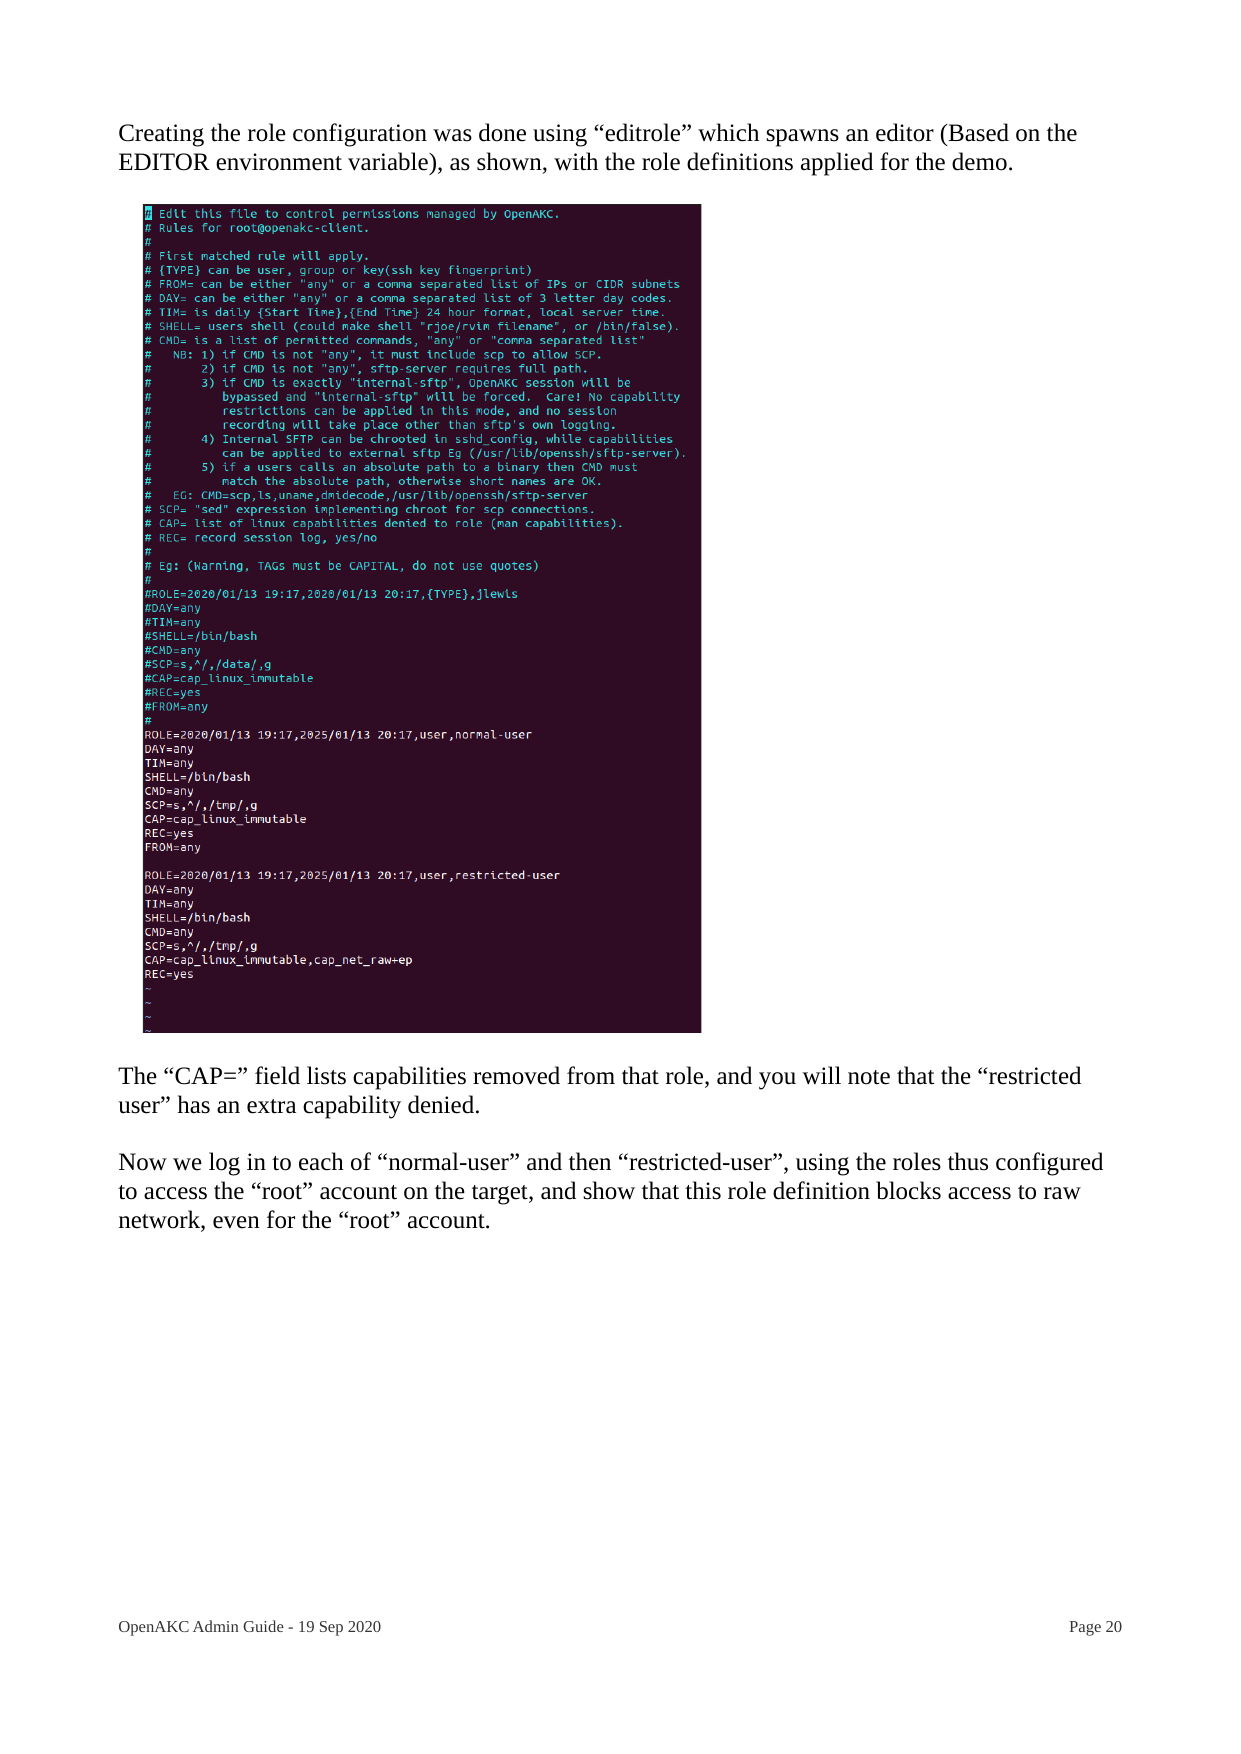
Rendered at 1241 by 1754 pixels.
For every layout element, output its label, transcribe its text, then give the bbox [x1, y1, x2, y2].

text The “CAP=” field lists capabilities removed from that role, and you will note that the “restricted user” has an extra capability denied. [118, 1061, 1122, 1118]
text Creating the role configuration was done using “editrole” which spawns an editor (Based on the EDITOR environment variable), as shown, with the role definitions applied for the demo. [118, 118, 1122, 176]
text Now we log in to each of “normal-user” and then “restricted-user”, using the roles thus configured to access the “root” account on the target, and show that this role definition blocks access to raw network, even for the “root” account. [118, 1147, 1122, 1233]
picture [142, 204, 702, 1033]
